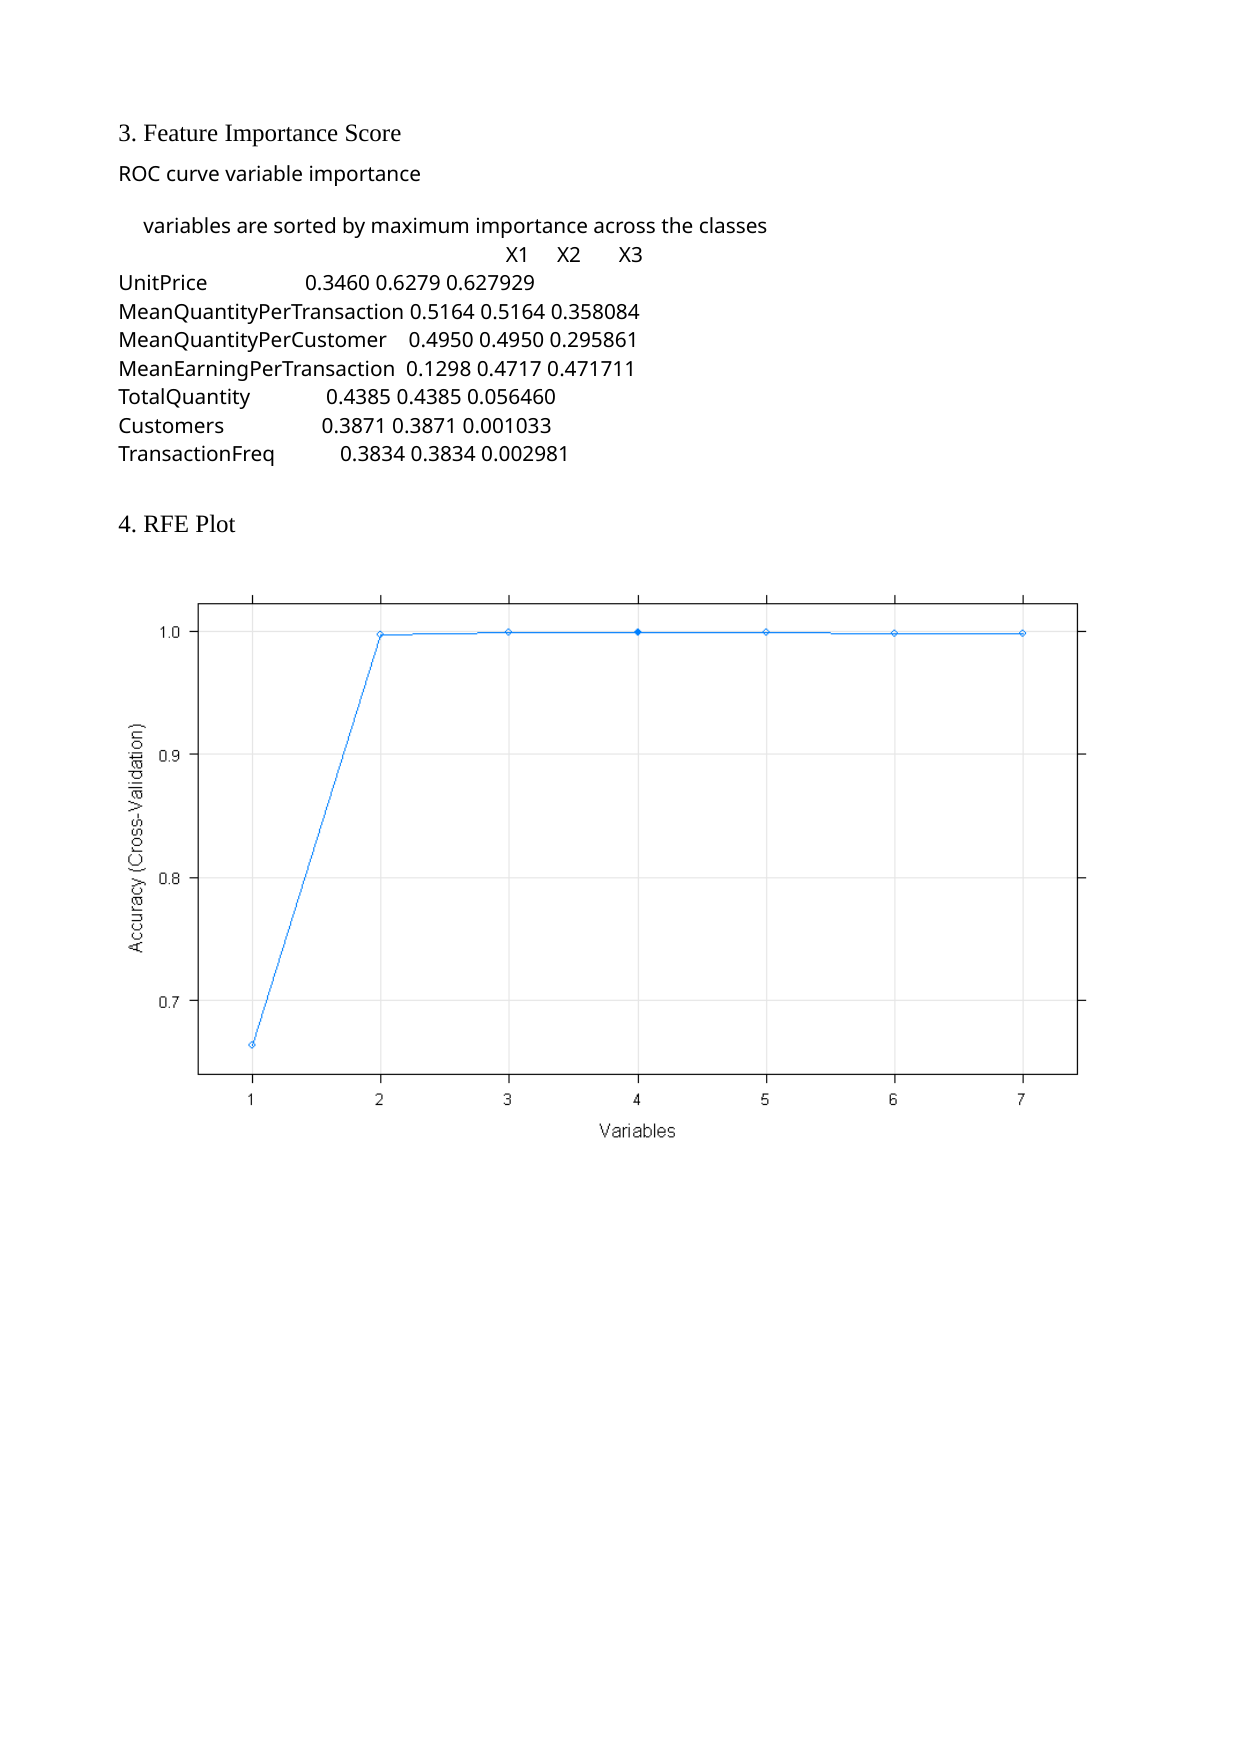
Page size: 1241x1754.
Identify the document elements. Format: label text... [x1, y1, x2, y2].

text Customers 0.3871 0.3871 0.001033 [118, 411, 1122, 439]
text TransactionFreq 0.3834 0.3834 0.002981 [118, 439, 1122, 468]
text X1 X2 X3 [118, 240, 1122, 268]
text MeanQuantityPerTransaction 0.5164 0.5164 0.358084 [118, 297, 1122, 325]
text variables are sorted by maximum importance across the classes [118, 211, 1122, 240]
text TotalQuantity 0.4385 0.4385 0.056460 [118, 382, 1122, 411]
text MeanEarningPerTransaction 0.1298 0.4717 0.471711 [118, 354, 1122, 382]
text 4. RFE Plot [118, 509, 1122, 538]
text 3. Feature Importance Score [118, 118, 1122, 147]
text ROC curve variable importance [118, 159, 1122, 188]
text MeanQuantityPerCustomer 0.4950 0.4950 0.295861 [118, 325, 1122, 354]
text UnitPrice 0.3460 0.6279 0.627929 [118, 268, 1122, 297]
picture [118, 550, 1122, 1156]
